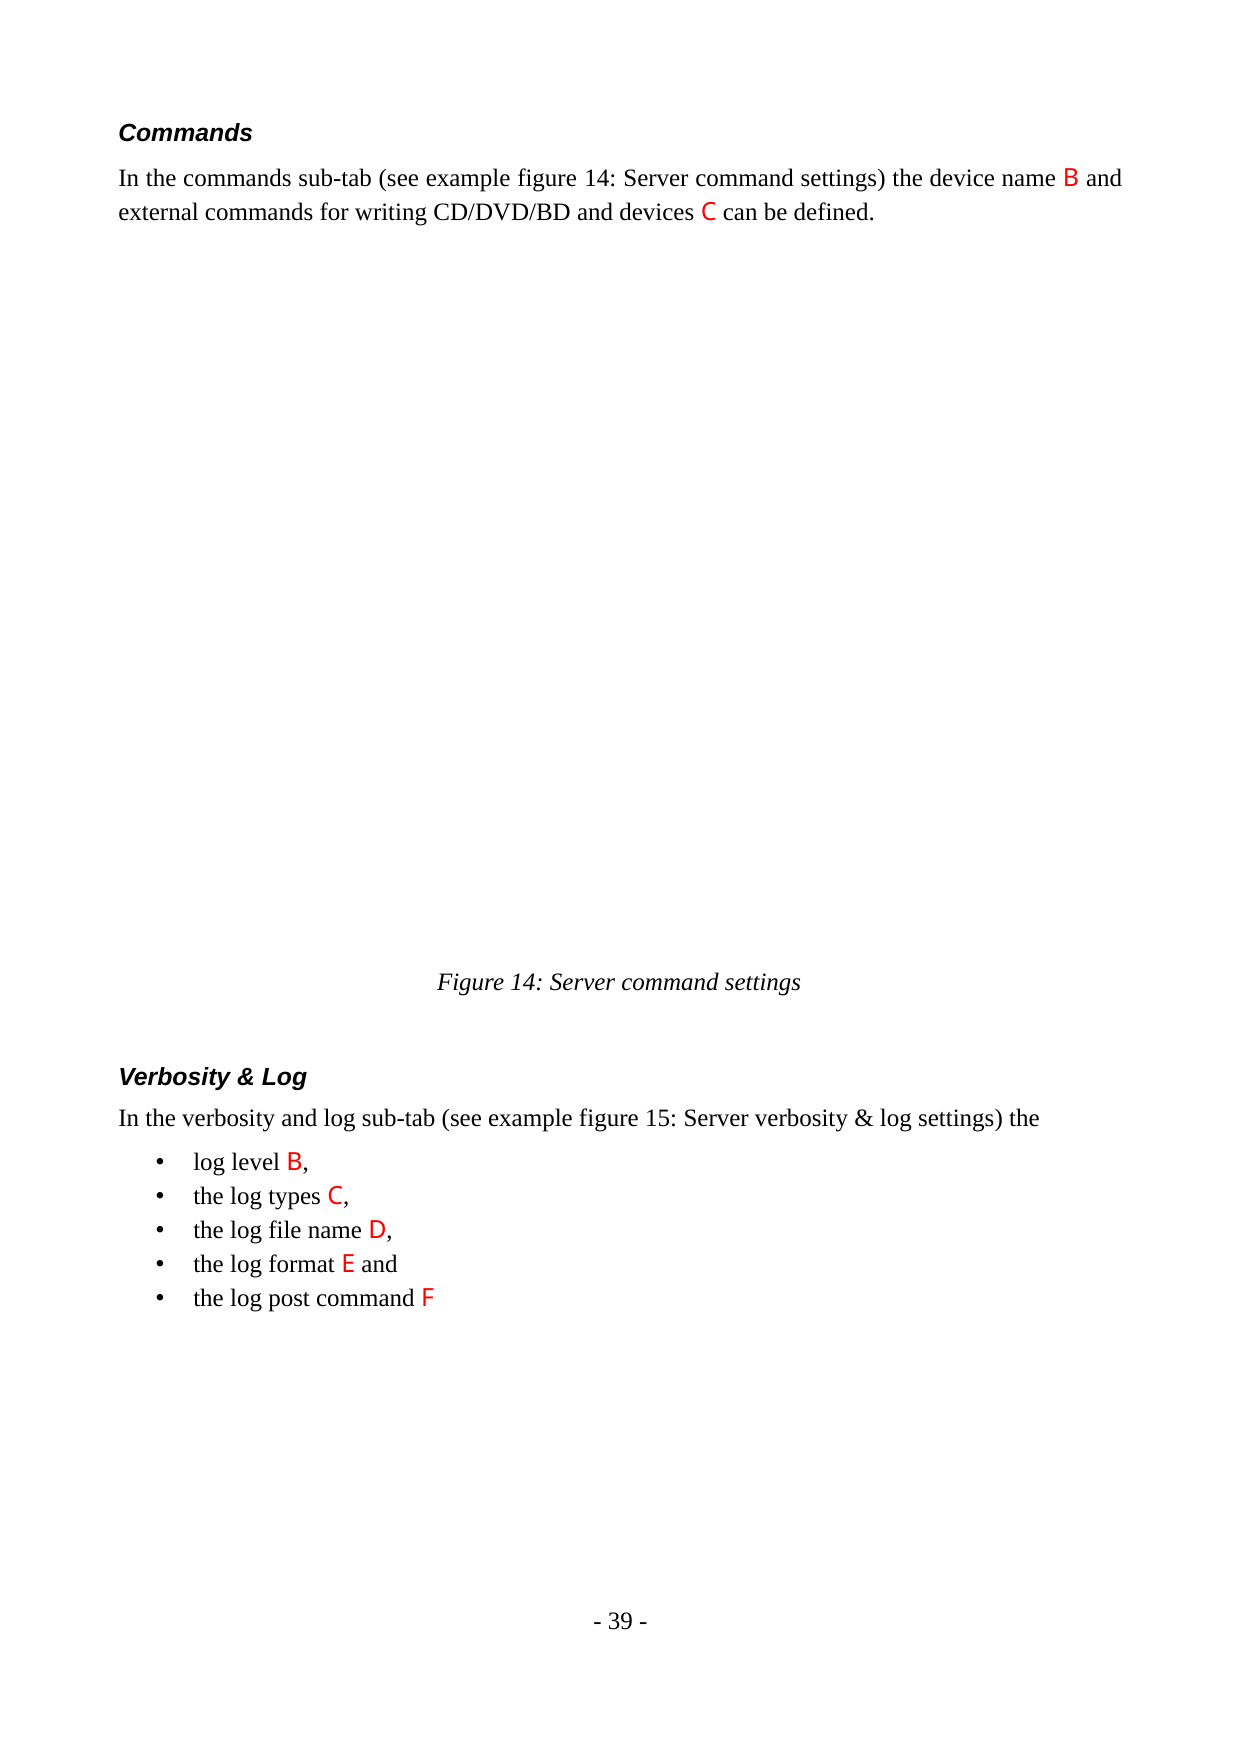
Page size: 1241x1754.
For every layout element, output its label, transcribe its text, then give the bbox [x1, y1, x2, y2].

text In the commands sub-tab (see example figure 14: Server command settings) the device name B and external commands for writing CD/DVD/BD and devices C can be defined. [118, 159, 1122, 227]
list the log format E and [156, 1246, 1122, 1280]
list the log types C, [156, 1178, 1122, 1212]
list the log file name D, [156, 1212, 1122, 1246]
subtitle Verbosity & Log [118, 1062, 1122, 1091]
list log level B, [156, 1144, 1122, 1178]
list the log post command F [156, 1280, 1122, 1314]
text Figure 14: Server command settings [118, 255, 1122, 996]
text In the verbosity and log sub-tab (see example figure 15: Server verbosity & log settings) the [118, 1103, 1122, 1132]
subtitle Commands [118, 118, 1122, 147]
